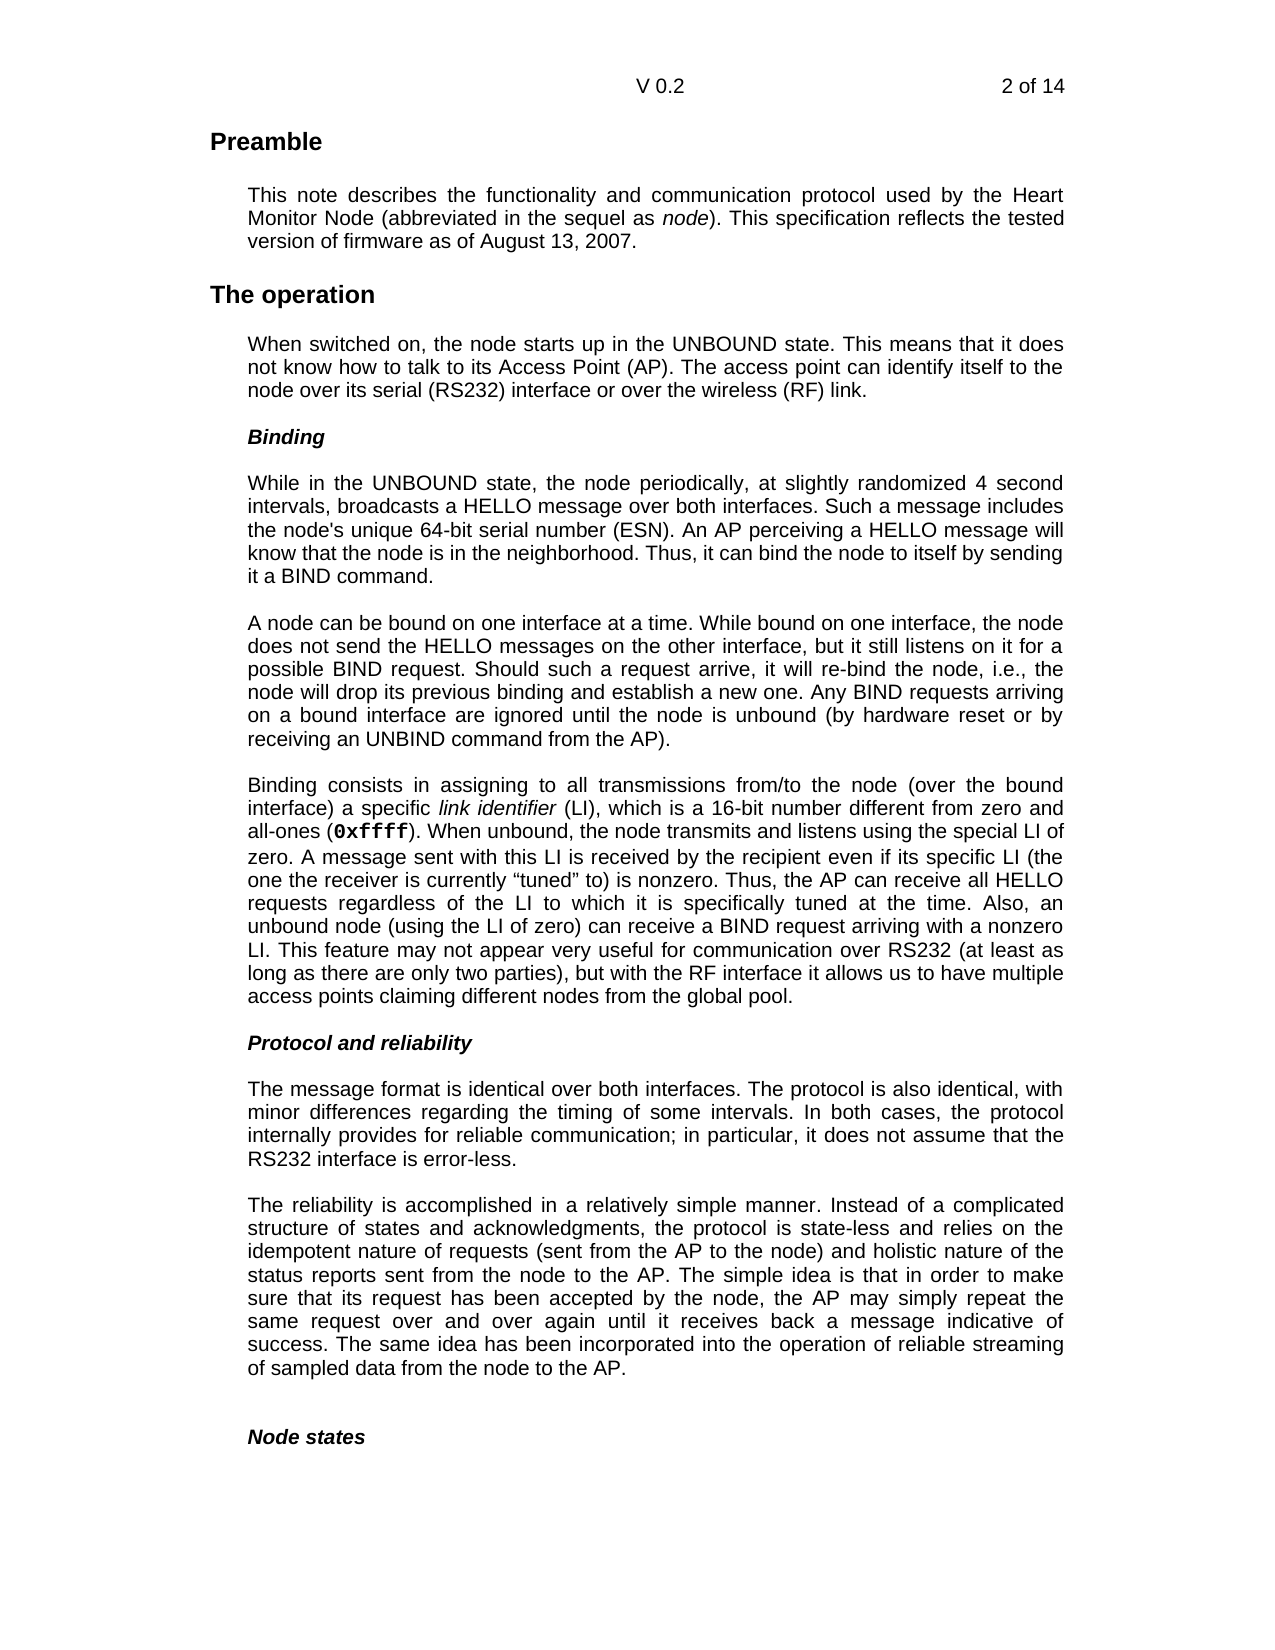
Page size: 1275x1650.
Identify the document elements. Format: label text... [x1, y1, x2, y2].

text While in the UNBOUND state, the node periodically, at slightly randomized 4 second intervals, broadcasts a HELLO message over both interfaces. Such a message includes the node's unique 64-bit serial number (ESN). An AP perceiving a HELLO message will know that the node is in the neighborhood. Thus, it can bind the node to itself by sending it a BIND command. [247, 472, 1065, 588]
subtitle Binding [247, 425, 1065, 448]
text When switched on, the node starts up in the UNBOUND state. This means that it does not know how to talk to its Access Point (AP). The access point can identify itself to the node over its serial (RS232) interface or over the wireless (RF) link. [247, 332, 1065, 402]
text The message format is identical over both interfaces. The protocol is also identical, with minor differences regarding the timing of some intervals. In both cases, the protocol internally provides for reliable communication; in particular, it does not assume that the RS232 interface is error-less. [247, 1077, 1065, 1170]
text A node can be bound on one interface at a time. While bound on one interface, the node does not send the HELLO messages on the other interface, but it still listens on it for a possible BIND request. Should such a request arrive, it will re-bind the node, i.e., the node will drop its previous binding and establish a new one. Any BIND requests arriving on a bound interface are ignored until the node is unbound (by hardware reset or by receiving an UNBIND command from the AP). [247, 611, 1065, 750]
subtitle The operation [210, 281, 1065, 309]
text This note describes the functionality and communication protocol used by the Heart Monitor Node (abbreviated in the sequel as node). This specification reflects the tested version of firmware as of August 13, 2007. [247, 183, 1065, 253]
subtitle Node states [247, 1426, 1065, 1449]
subtitle Preamble [210, 128, 1065, 156]
text Binding consists in assigning to all transmissions from/to the node (over the bound interface) a specific link identifier (LI), which is a 16-bit number different from zero and all-ones (0xffff). When unbound, the node transmits and listens using the special LI of zero. A message sent with this LI is received by the recipient even if its specific LI (the one the receiver is currently “tuned” to) is nonzero. Thus, the AP can receive all HELLO requests regardless of the LI to which it is specifically tuned at the time. Also, an unbound node (using the LI of zero) can receive a BIND request arriving with a nonzero LI. This feature may not appear very useful for communication over RS232 (at least as long as there are only two parties), but with the RF interface it allows us to have multiple access points claiming different nodes from the global pool. [247, 774, 1065, 1008]
subtitle Protocol and reliability [247, 1031, 1065, 1054]
text The reliability is accomplished in a relatively simple manner. Instead of a complicated structure of states and acknowledgments, the protocol is state-less and relies on the idempotent nature of requests (sent from the AP to the node) and holistic nature of the status reports sent from the node to the AP. The simple idea is that in order to make sure that its request has been accepted by the node, the AP may simply repeat the same request over and over again until it receives back a message indicative of success. The same idea has been incorporated into the operation of reliable streaming of sampled data from the node to the AP. [247, 1194, 1065, 1379]
